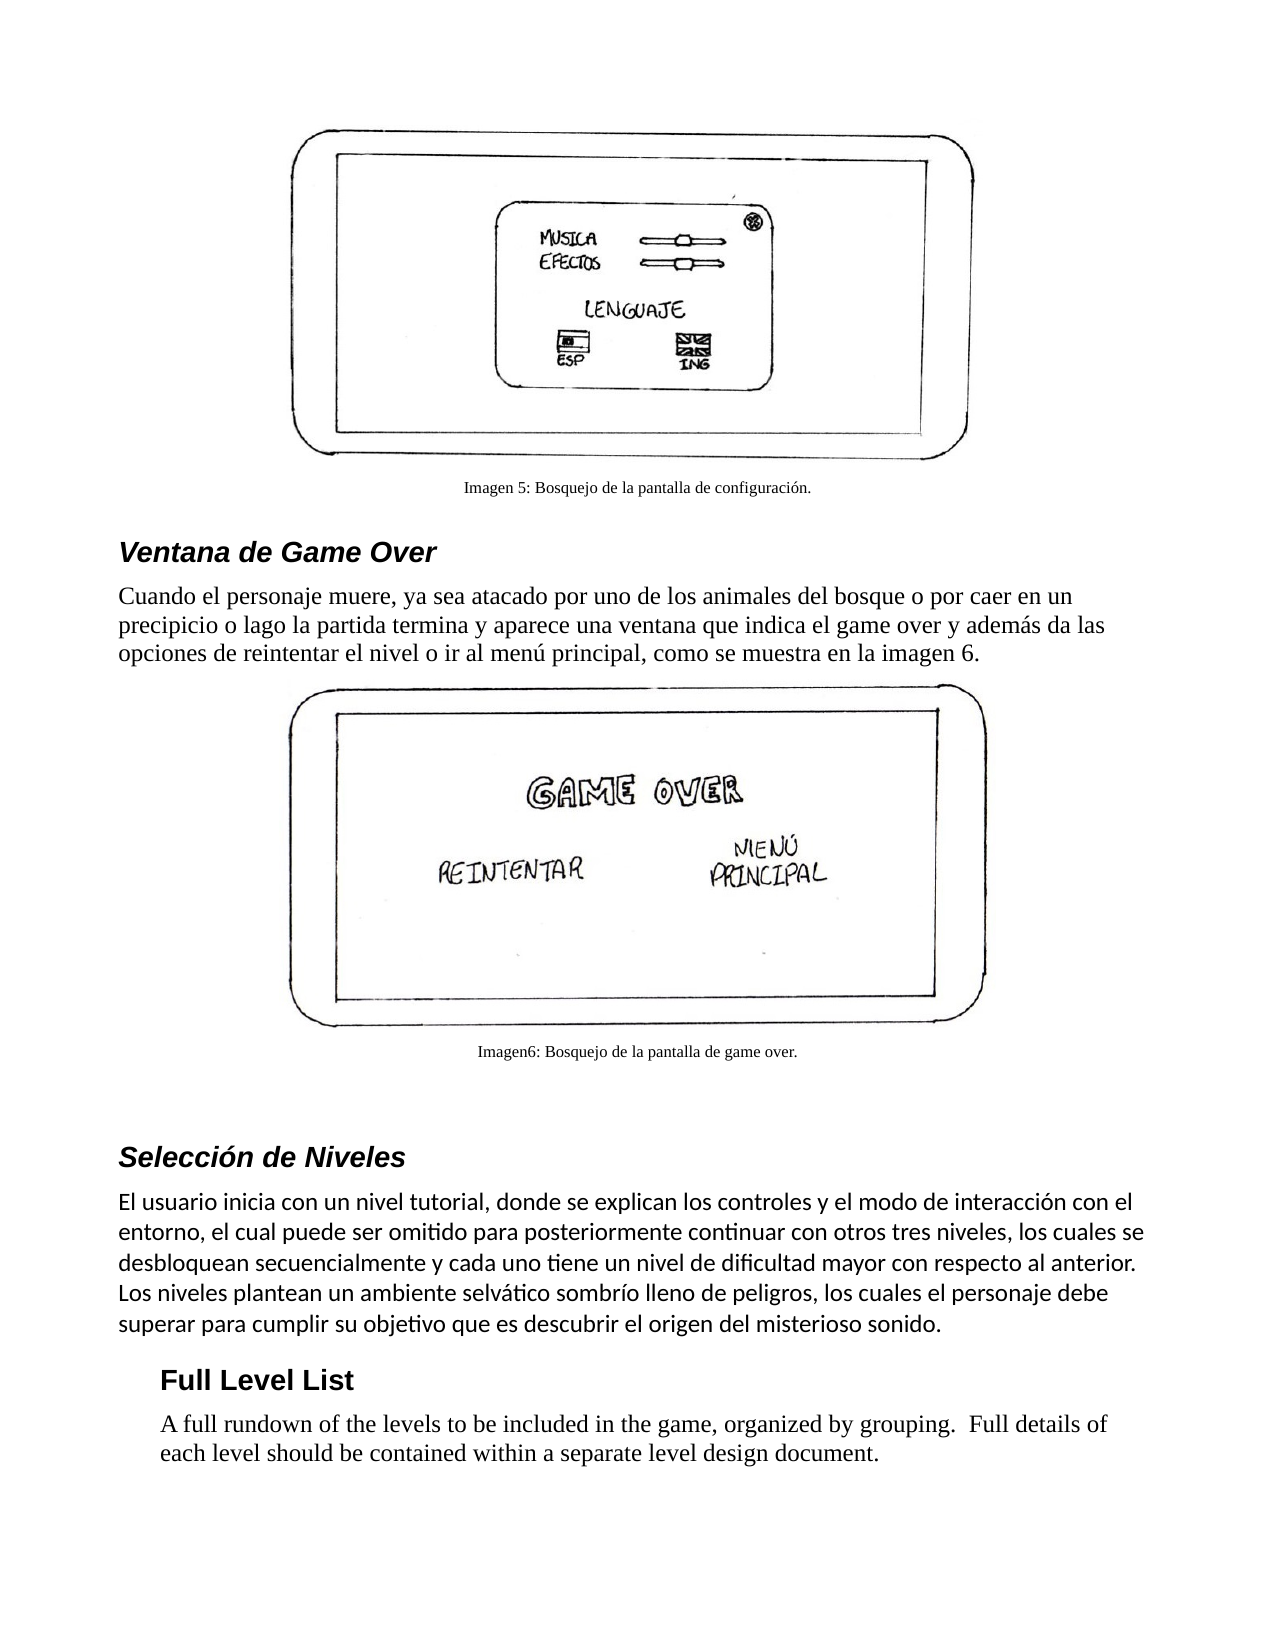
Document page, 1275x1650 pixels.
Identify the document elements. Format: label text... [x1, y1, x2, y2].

subtitle Ventana de Game Over [118, 535, 1157, 568]
subtitle Full Level List [160, 1363, 1157, 1397]
text Imagen 5: Bosquejo de la pantalla de configuración. [118, 478, 1157, 497]
text El usuario inicia con un nivel tutorial, donde se explican los controles y el modo de interacción con el entorno, el cual puede ser omitido para posteriormente continuar con otros tres niveles, los cuales se desbloquean secuencialmente y cada uno tiene un nivel de dificultad mayor con respecto al anterior. Los niveles plantean un ambiente selvático sombrío lleno de peligros, los cuales el personaje debe superar para cumplir su objetivo que es descubrir el origen del misterioso sonido. [118, 1186, 1157, 1338]
text A full rundown of the levels to be included in the game, organized by grouping. Full details of each level should be contained within a separate level design document. [160, 1409, 1157, 1467]
subtitle Selección de Niveles [118, 1140, 1157, 1173]
text Cuando el personaje muere, ya sea atacado por uno de los animales del bosque o por caer en un precipicio o lago la partida termina y aparece una ventana que indica el game over y además da las opciones de reintentar el nivel o ir al menú principal, como se muestra en la imagen 6. [118, 581, 1157, 667]
text Imagen6: Bosquejo de la pantalla de game over. [118, 1042, 1157, 1061]
